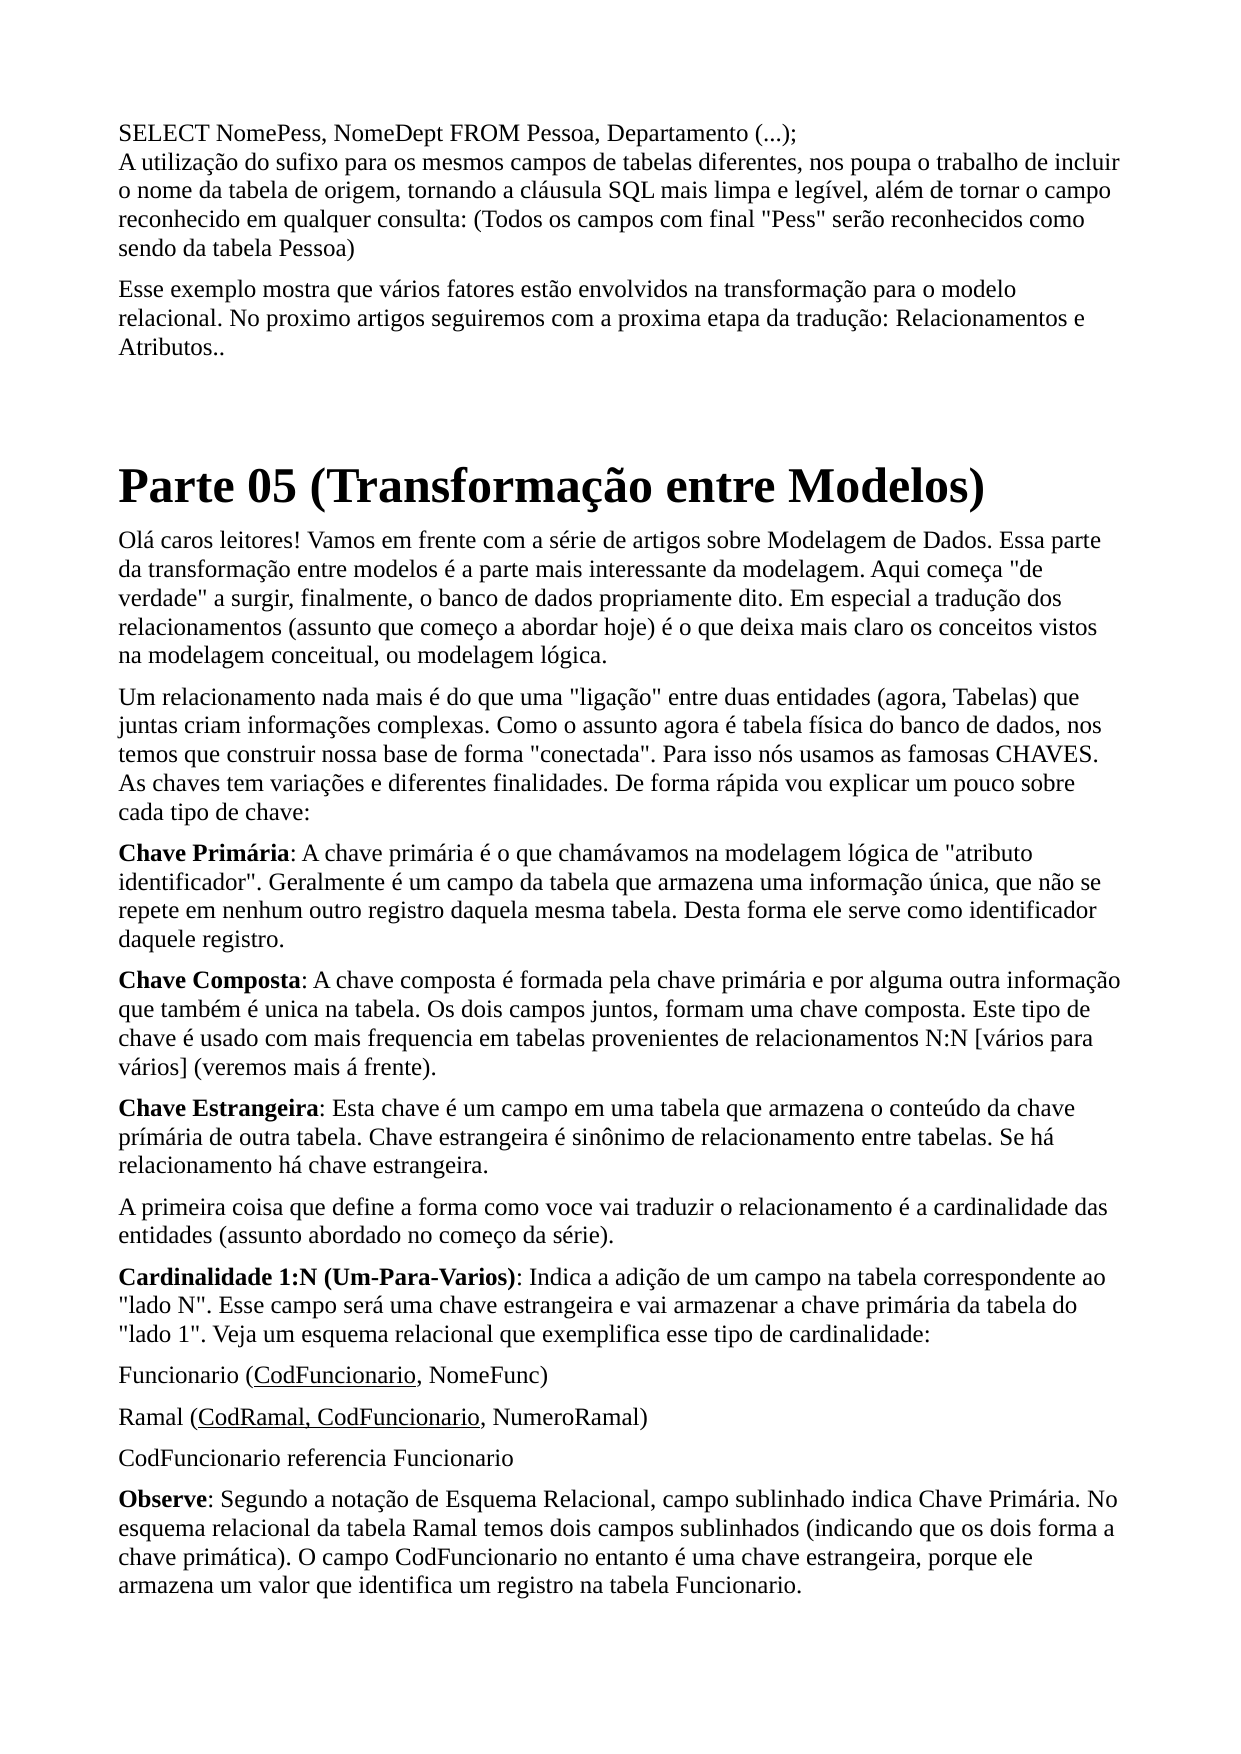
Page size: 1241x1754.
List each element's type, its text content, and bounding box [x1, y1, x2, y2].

text Funcionario (CodFuncionario, NomeFunc) [118, 1361, 1122, 1389]
text Chave Estrangeira: Esta chave é um campo em uma tabela que armazena o conteúdo da chave prímária de outra tabela. Chave estrangeira é sinônimo de relacionamento entre tabelas. Se há relacionamento há chave estrangeira. [118, 1093, 1122, 1179]
text Um relacionamento nada mais é do que uma "ligação" entre duas entidades (agora, Tabelas) que juntas criam informações complexas. Como o assunto agora é tabela física do banco de dados, nos temos que construir nossa base de forma "conectada". Para isso nós usamos as famosas CHAVES. As chaves tem variações e diferentes finalidades. De forma rápida vou explicar um pouco sobre cada tipo de chave: [118, 682, 1122, 826]
text Ramal (CodRamal, CodFuncionario, NumeroRamal) [118, 1402, 1122, 1431]
text Esse exemplo mostra que vários fatores estão envolvidos na transformação para o modelo relacional. No proximo artigos seguiremos com a proxima etapa da tradução: Relacionamentos e Atributos.. [118, 274, 1122, 361]
text Olá caros leitores! Vamos em frente com a série de artigos sobre Modelagem de Dados. Essa parte da transformação entre modelos é a parte mais interessante da modelagem. Aqui começa "de verdade" a surgir, finalmente, o banco de dados propriamente dito. Em especial a tradução dos relacionamentos (assunto que começo a abordar hoje) é o que deixa mais claro os conceitos vistos na modelagem conceitual, ou modelagem lógica. [118, 526, 1122, 669]
text Cardinalidade 1:N (Um-Para-Varios): Indica a adição de um campo na tabela correspondente ao "lado N". Esse campo será uma chave estrangeira e vai armazenar a chave primária da tabela do "lado 1". Veja um esquema relacional que exemplifica esse tipo de cardinalidade: [118, 1262, 1122, 1348]
text A primeira coisa que define a forma como voce vai traduzir o relacionamento é a cardinalidade das entidades (assunto abordado no começo da série). [118, 1192, 1122, 1249]
text Chave Composta: A chave composta é formada pela chave primária e por alguma outra informação que também é unica na tabela. Os dois campos juntos, formam uma chave composta. Este tipo de chave é usado com mais frequencia em tabelas provenientes de relacionamentos N:N [vários para vários] (veremos mais á frente). [118, 966, 1122, 1081]
text Chave Primária: A chave primária é o que chamávamos na modelagem lógica de "atributo identificador". Geralmente é um campo da tabela que armazena uma informação única, que não se repete em nenhum outro registro daquela mesma tabela. Desta forma ele serve como identificador daquele registro. [118, 838, 1122, 953]
text SELECT NomePess, NomeDept FROM Pessoa, Departamento (...); A utilização do sufixo para os mesmos campos de tabelas diferentes, nos poupa o trabalho de incluir o nome da tabela de origem, tornando a cláusula SQL mais limpa e legível, além de tornar o campo reconhecido em qualquer consulta: (Todos os campos com final "Pess" serão reconhecidos como sendo da tabela Pessoa) [118, 118, 1122, 262]
text CodFuncionario referencia Funcionario [118, 1443, 1122, 1472]
text Observe: Segundo a notação de Esquema Relacional, campo sublinhado indica Chave Primária. No esquema relacional da tabela Ramal temos dois campos sublinhados (indicando que os dois forma a chave primática). O campo CodFuncionario no entanto é uma chave estrangeira, porque ele armazena um valor que identifica um registro na tabela Funcionario. [118, 1484, 1122, 1599]
subtitle Parte 05 (Transformação entre Modelos) [118, 456, 1122, 513]
